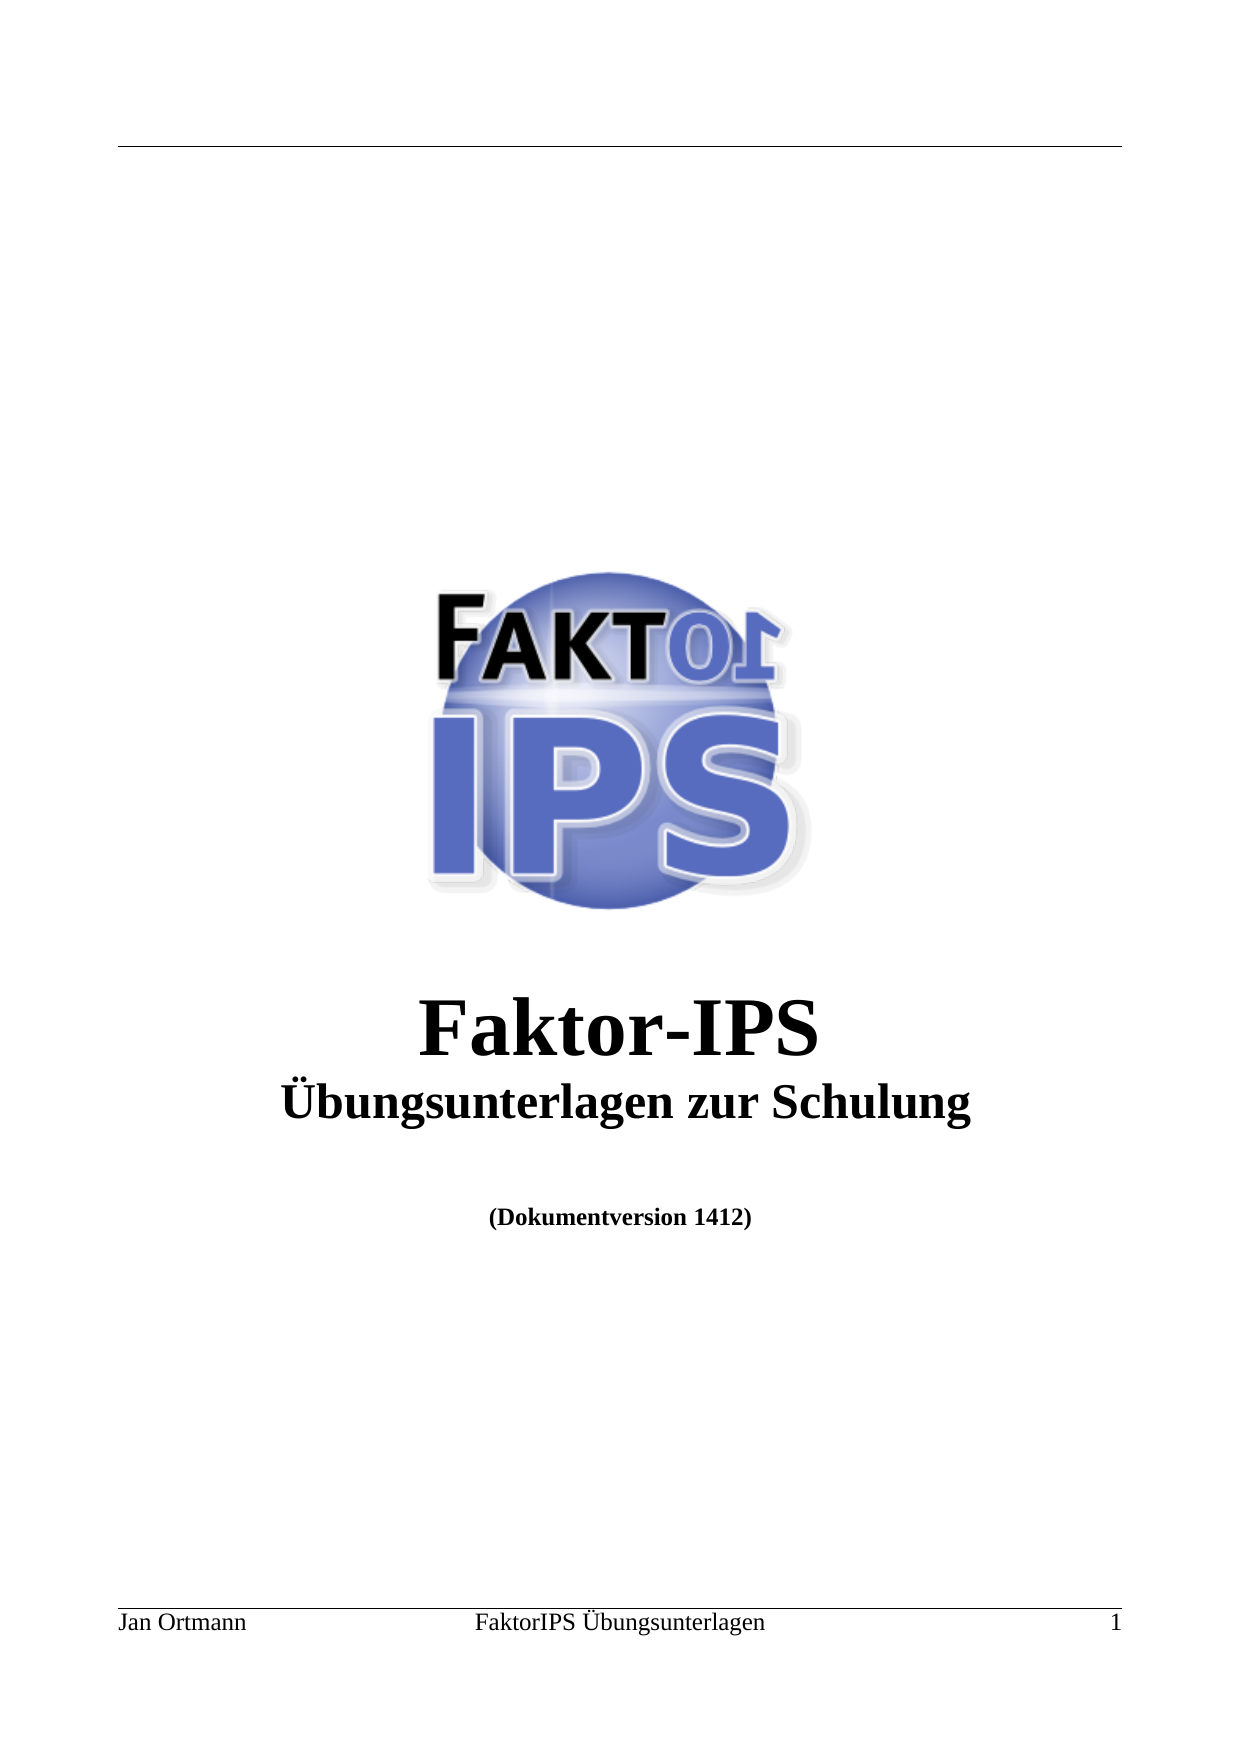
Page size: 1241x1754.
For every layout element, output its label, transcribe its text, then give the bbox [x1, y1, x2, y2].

picture [424, 544, 816, 936]
text (Dokumentversion 1412) [118, 1203, 1122, 1231]
text Übungsunterlagen zur Schulung [118, 1074, 1122, 1129]
text Faktor-IPS [118, 981, 1122, 1074]
